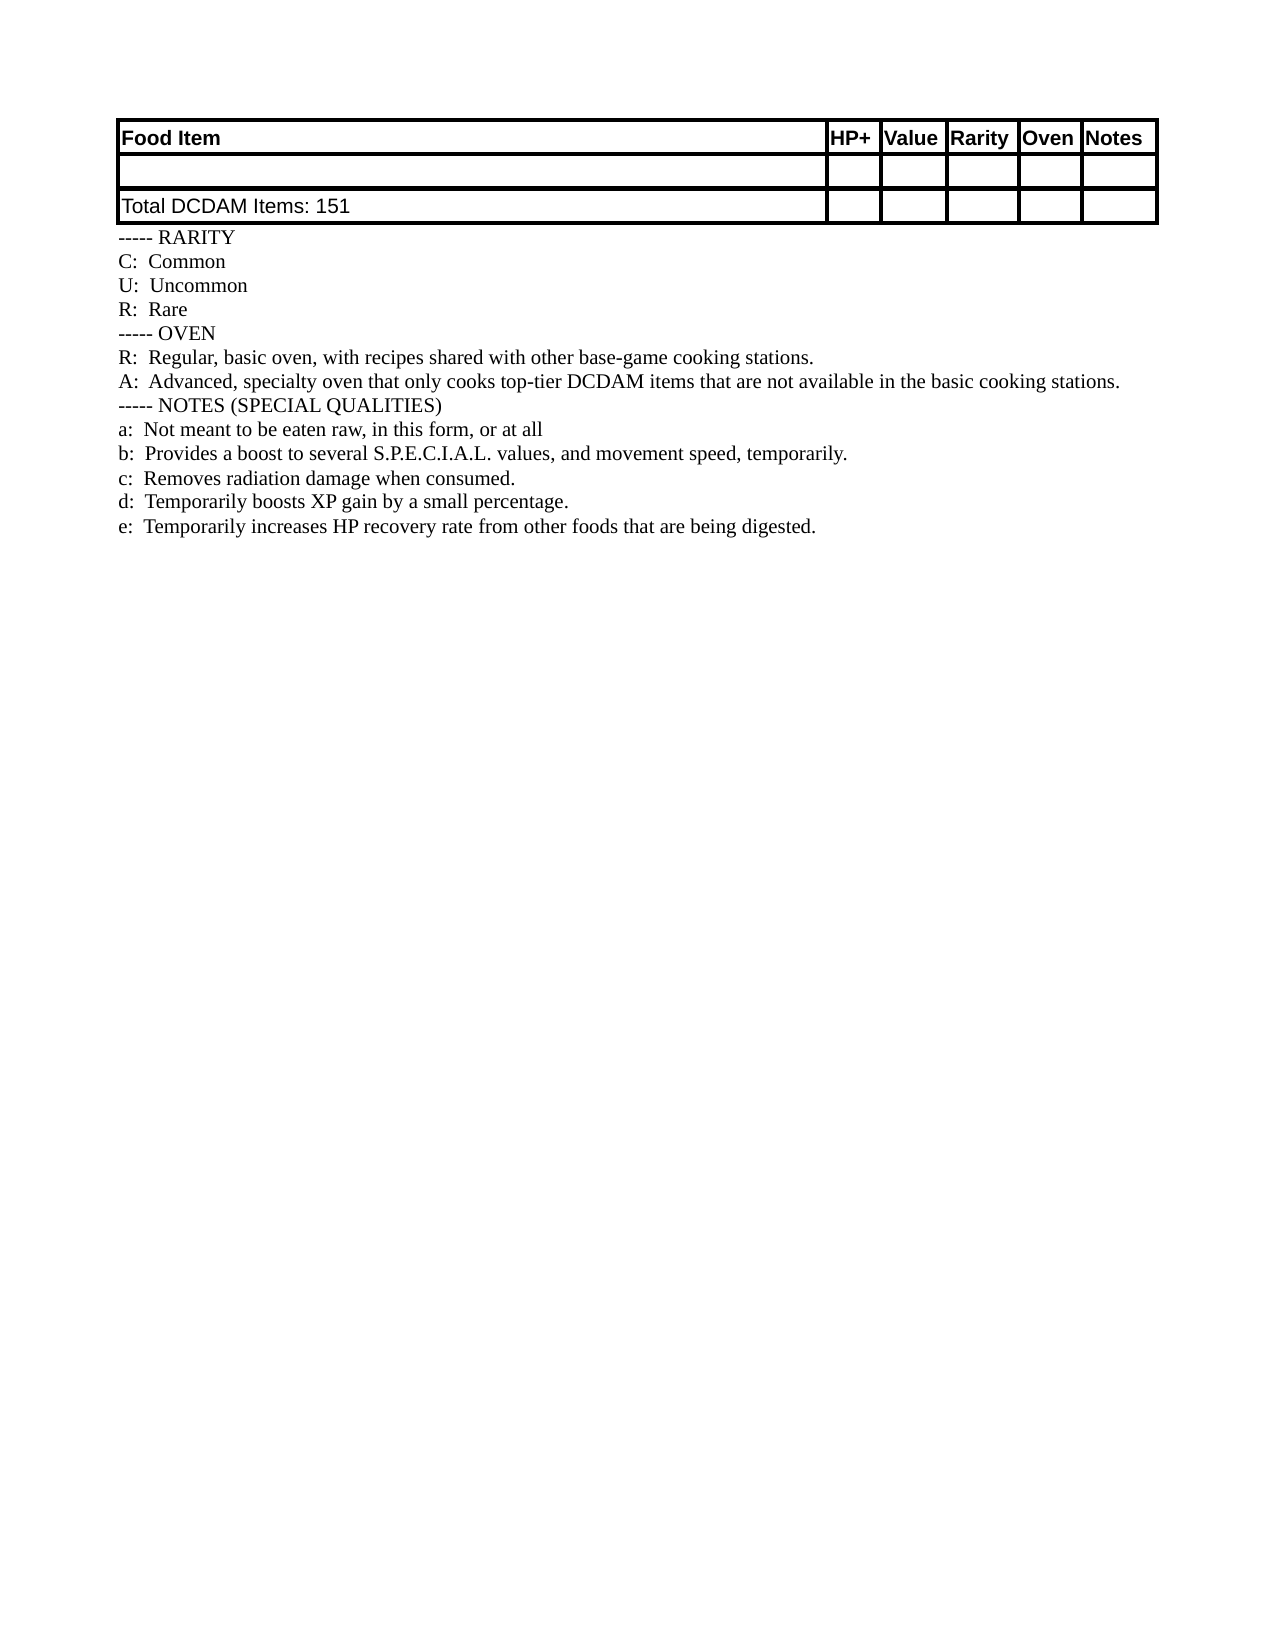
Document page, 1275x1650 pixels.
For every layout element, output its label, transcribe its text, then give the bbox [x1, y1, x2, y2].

text R: Regular, basic oven, with recipes shared with other base-game cooking stations. [118, 345, 1157, 369]
table_header HP+ [829, 122, 879, 152]
table_header Notes [1084, 122, 1155, 152]
table_cell [1021, 156, 1080, 186]
text d: Temporarily boosts XP gain by a small percentage. [118, 489, 1157, 513]
text C: Common [118, 249, 1157, 273]
text a: Not meant to be eaten raw, in this form, or at all [118, 417, 1157, 441]
table_header Value [883, 122, 945, 152]
table_header Oven [1021, 122, 1080, 152]
text ----- OVEN [118, 321, 1157, 345]
text U: Uncommon [118, 273, 1157, 297]
table_cell Total DCDAM Items: 151 [120, 191, 825, 221]
table_cell [1084, 156, 1155, 186]
table_cell [120, 156, 825, 186]
text c: Removes radiation damage when consumed. [118, 465, 1157, 489]
text ----- RARITY [118, 225, 1157, 249]
text e: Temporarily increases HP recovery rate from other foods that are being digested. [118, 513, 1157, 538]
table_header Rarity [949, 122, 1017, 152]
table_cell [829, 156, 879, 186]
table_cell [883, 191, 945, 221]
table_cell [829, 191, 879, 221]
text R: Rare [118, 297, 1157, 321]
table_cell [883, 156, 945, 186]
table_header Food Item [120, 122, 825, 152]
text b: Provides a boost to several S.P.E.C.I.A.L. values, and movement speed, temporarily. [118, 441, 1157, 465]
table_cell [949, 156, 1017, 186]
text ----- NOTES (SPECIAL QUALITIES) [118, 393, 1157, 417]
table_cell [949, 191, 1017, 221]
table_cell [1021, 191, 1080, 221]
text A: Advanced, specialty oven that only cooks top-tier DCDAM items that are not available in the basic cooking stations. [118, 369, 1157, 393]
table_cell [1084, 191, 1155, 221]
